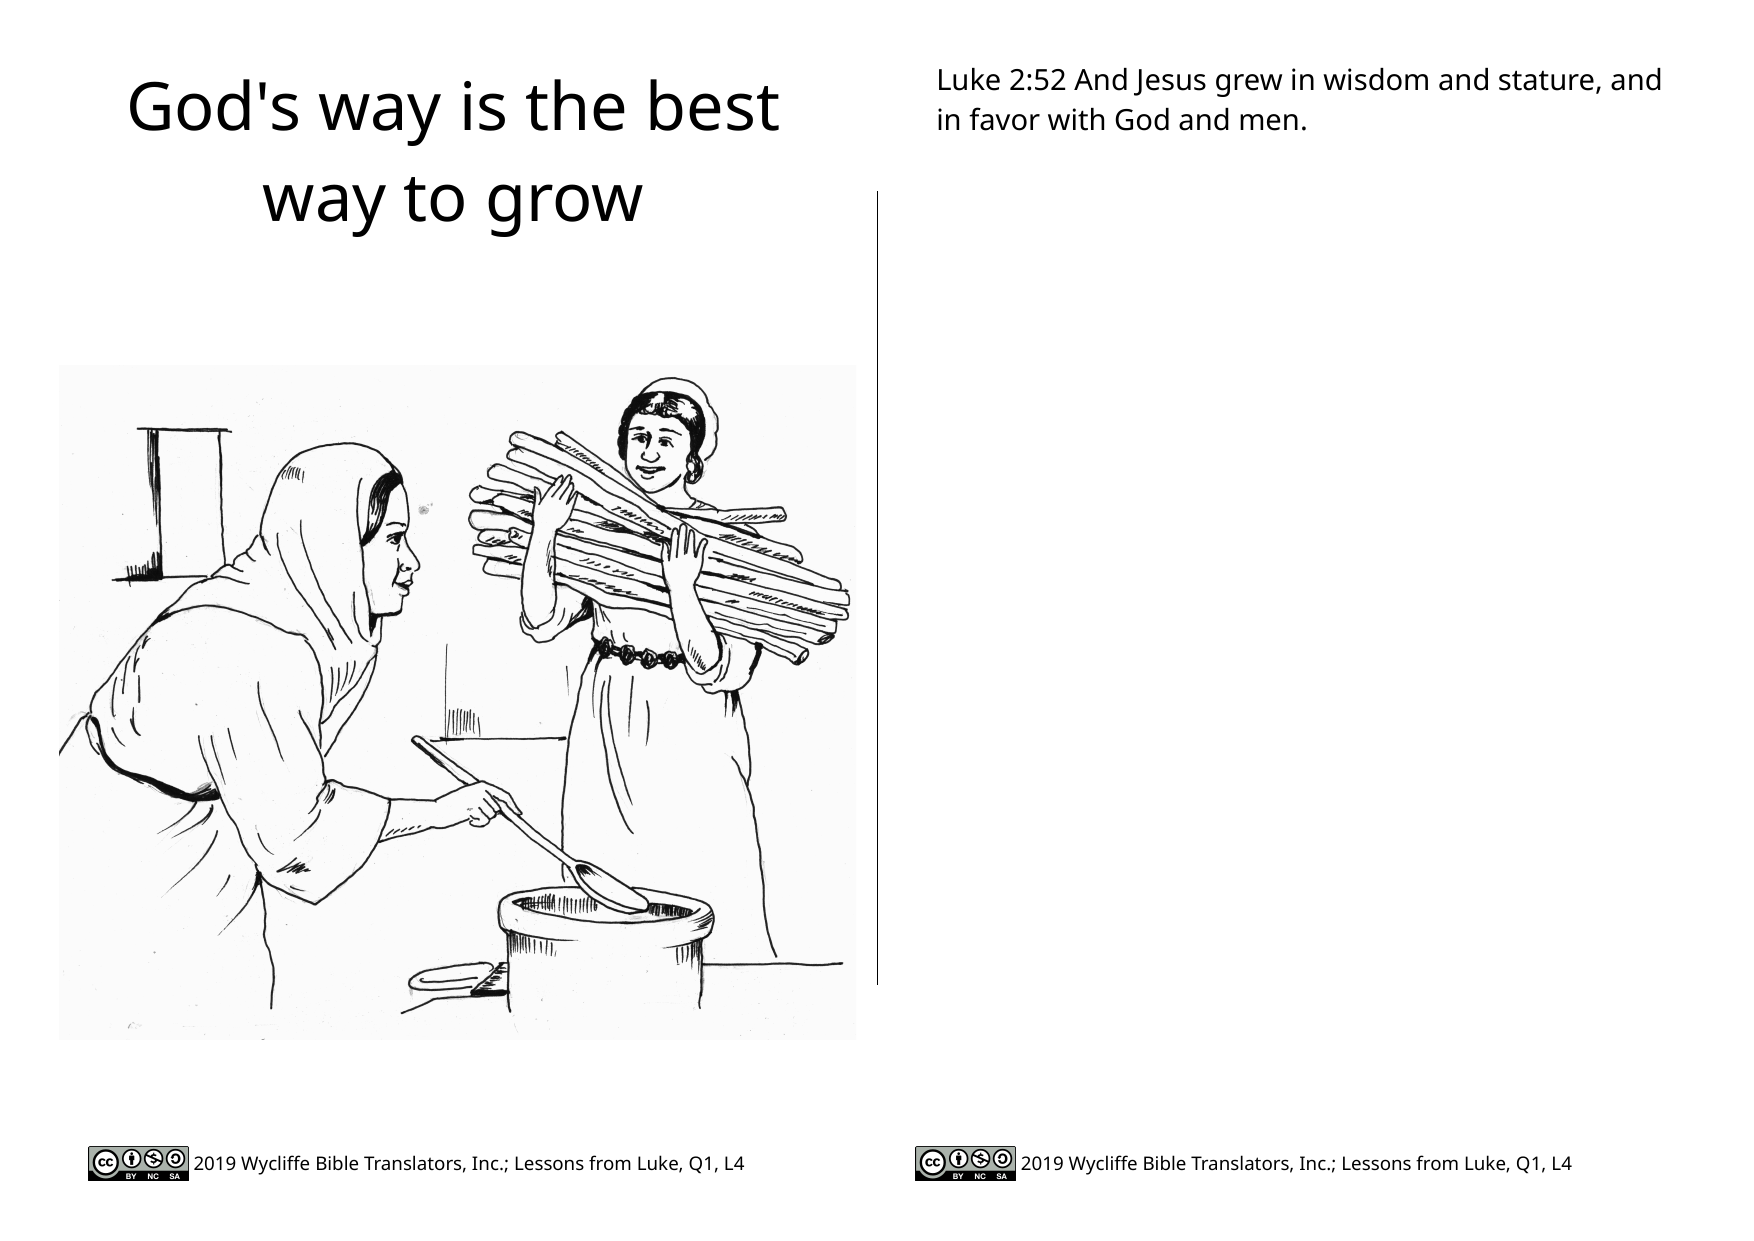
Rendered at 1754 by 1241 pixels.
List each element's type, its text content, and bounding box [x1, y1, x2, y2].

picture [59, 365, 857, 1040]
text God's way is the best way to grow [59, 59, 847, 332]
picture [88, 1146, 189, 1181]
text Luke 2:52 And Jesus grew in wisdom and stature, and in favor with God and men. [936, 59, 1695, 138]
picture [915, 1146, 1016, 1181]
